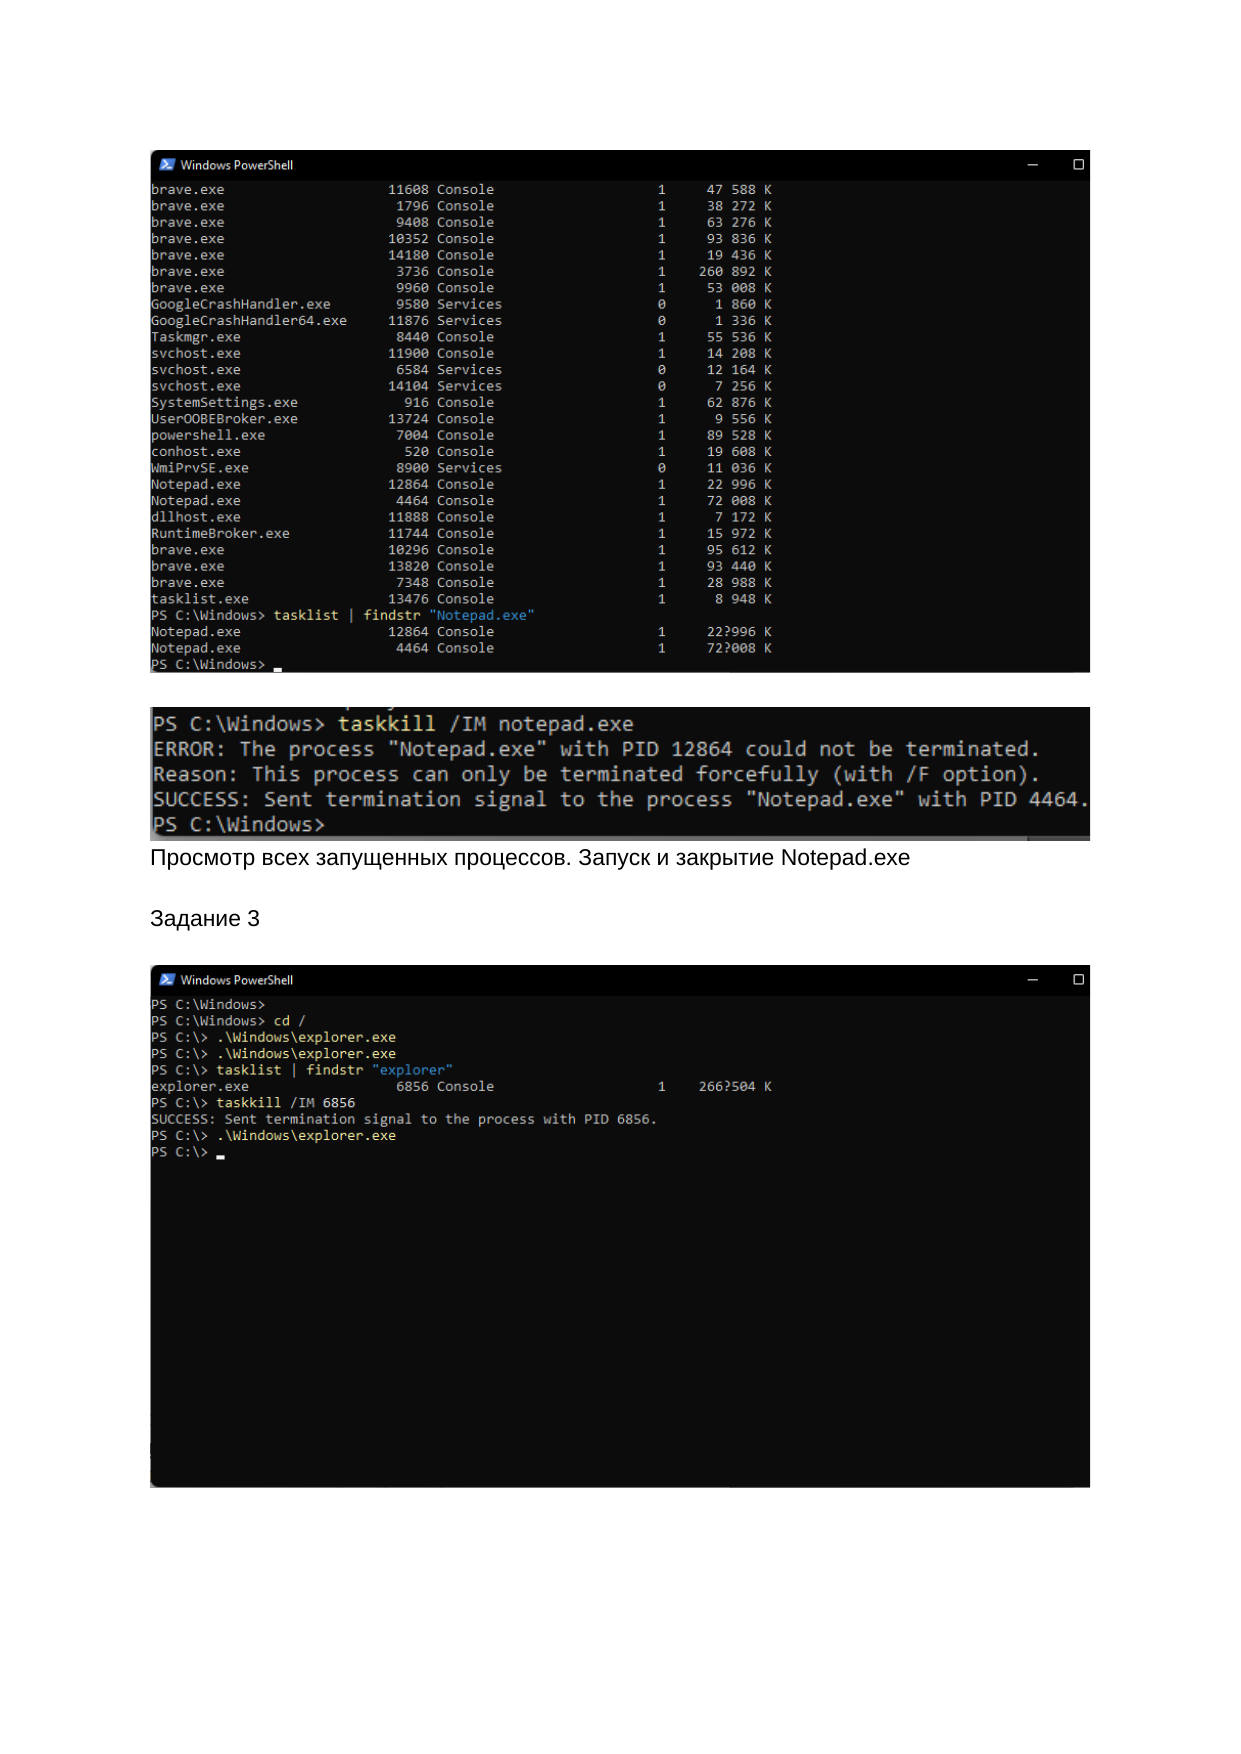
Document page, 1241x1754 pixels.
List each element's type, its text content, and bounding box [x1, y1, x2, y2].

text Просмотр всех запущенных процессов. Запуск и закрытие Notepad.exe [150, 844, 1090, 871]
picture [150, 707, 1091, 841]
text Задание 3 [150, 904, 1090, 931]
picture [150, 150, 1091, 673]
picture [150, 965, 1091, 1488]
